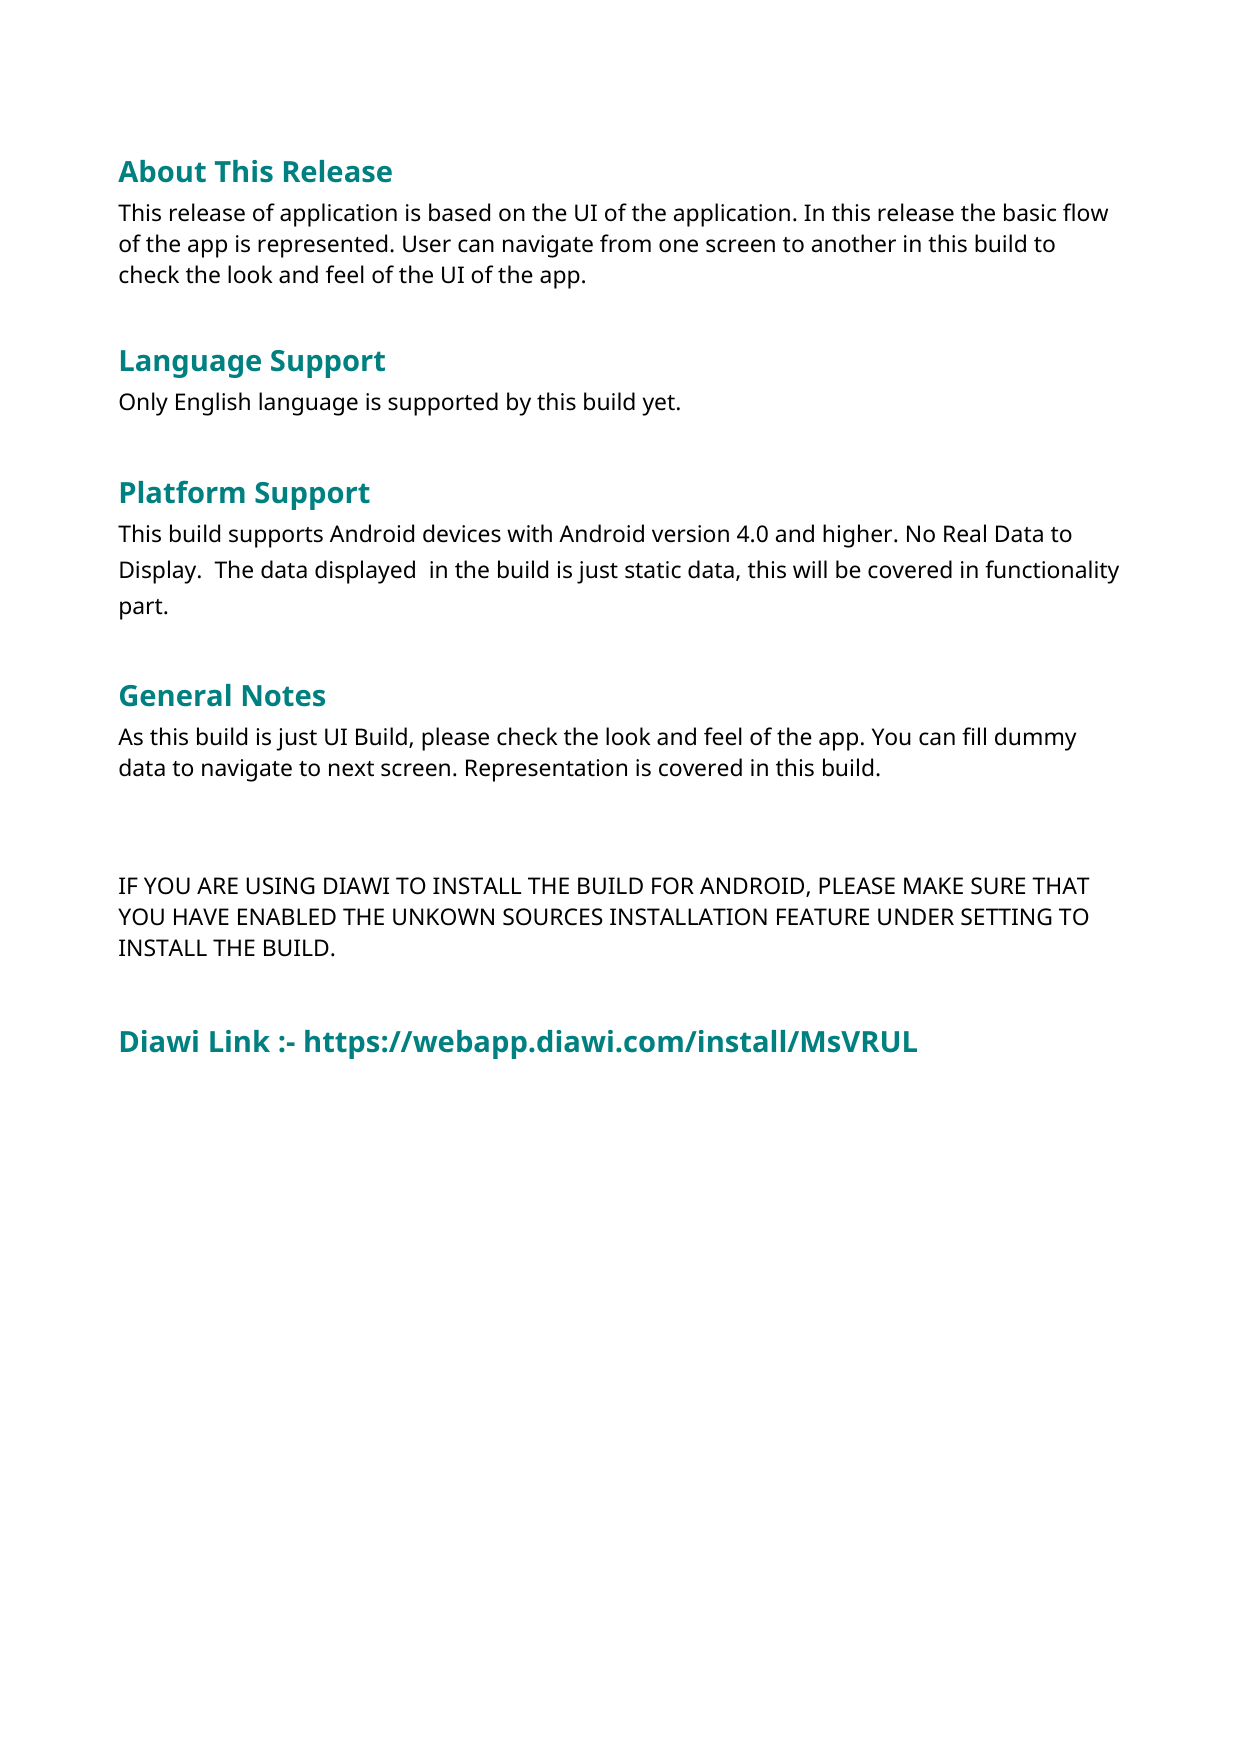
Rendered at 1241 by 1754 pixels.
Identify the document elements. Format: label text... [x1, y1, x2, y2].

text As this build is just UI Build, please check the look and feel of the app. You can fill dummy data to navigate to next screen. Representation is covered in this build. [118, 721, 1122, 784]
text Platform Support [118, 472, 1122, 512]
text IF YOU ARE USING DIAWI TO INSTALL THE BUILD FOR ANDROID, PLEASE MAKE SURE THAT YOU HAVE ENABLED THE UNKOWN SOURCES INSTALLATION FEATURE UNDER SETTING TO INSTALL THE BUILD. [118, 870, 1122, 964]
text Language Support [118, 341, 1122, 380]
text This build supports Android devices with Android version 4.0 and higher. No Real Data to Display. The data displayed in the build is just static data, this will be covered in functionality part. [118, 518, 1122, 621]
text Only English language is supported by this build yet. [118, 386, 1122, 417]
text About This Release [118, 151, 1122, 191]
text General Notes [118, 676, 1122, 715]
text This release of application is based on the UI of the application. In this release the basic flow of the app is represented. User can navigate from one screen to another in this build to check the look and feel of the UI of the app. [118, 197, 1122, 291]
text Diawi Link :- https://webapp.diawi.com/install/MsVRUL [118, 1021, 1122, 1089]
